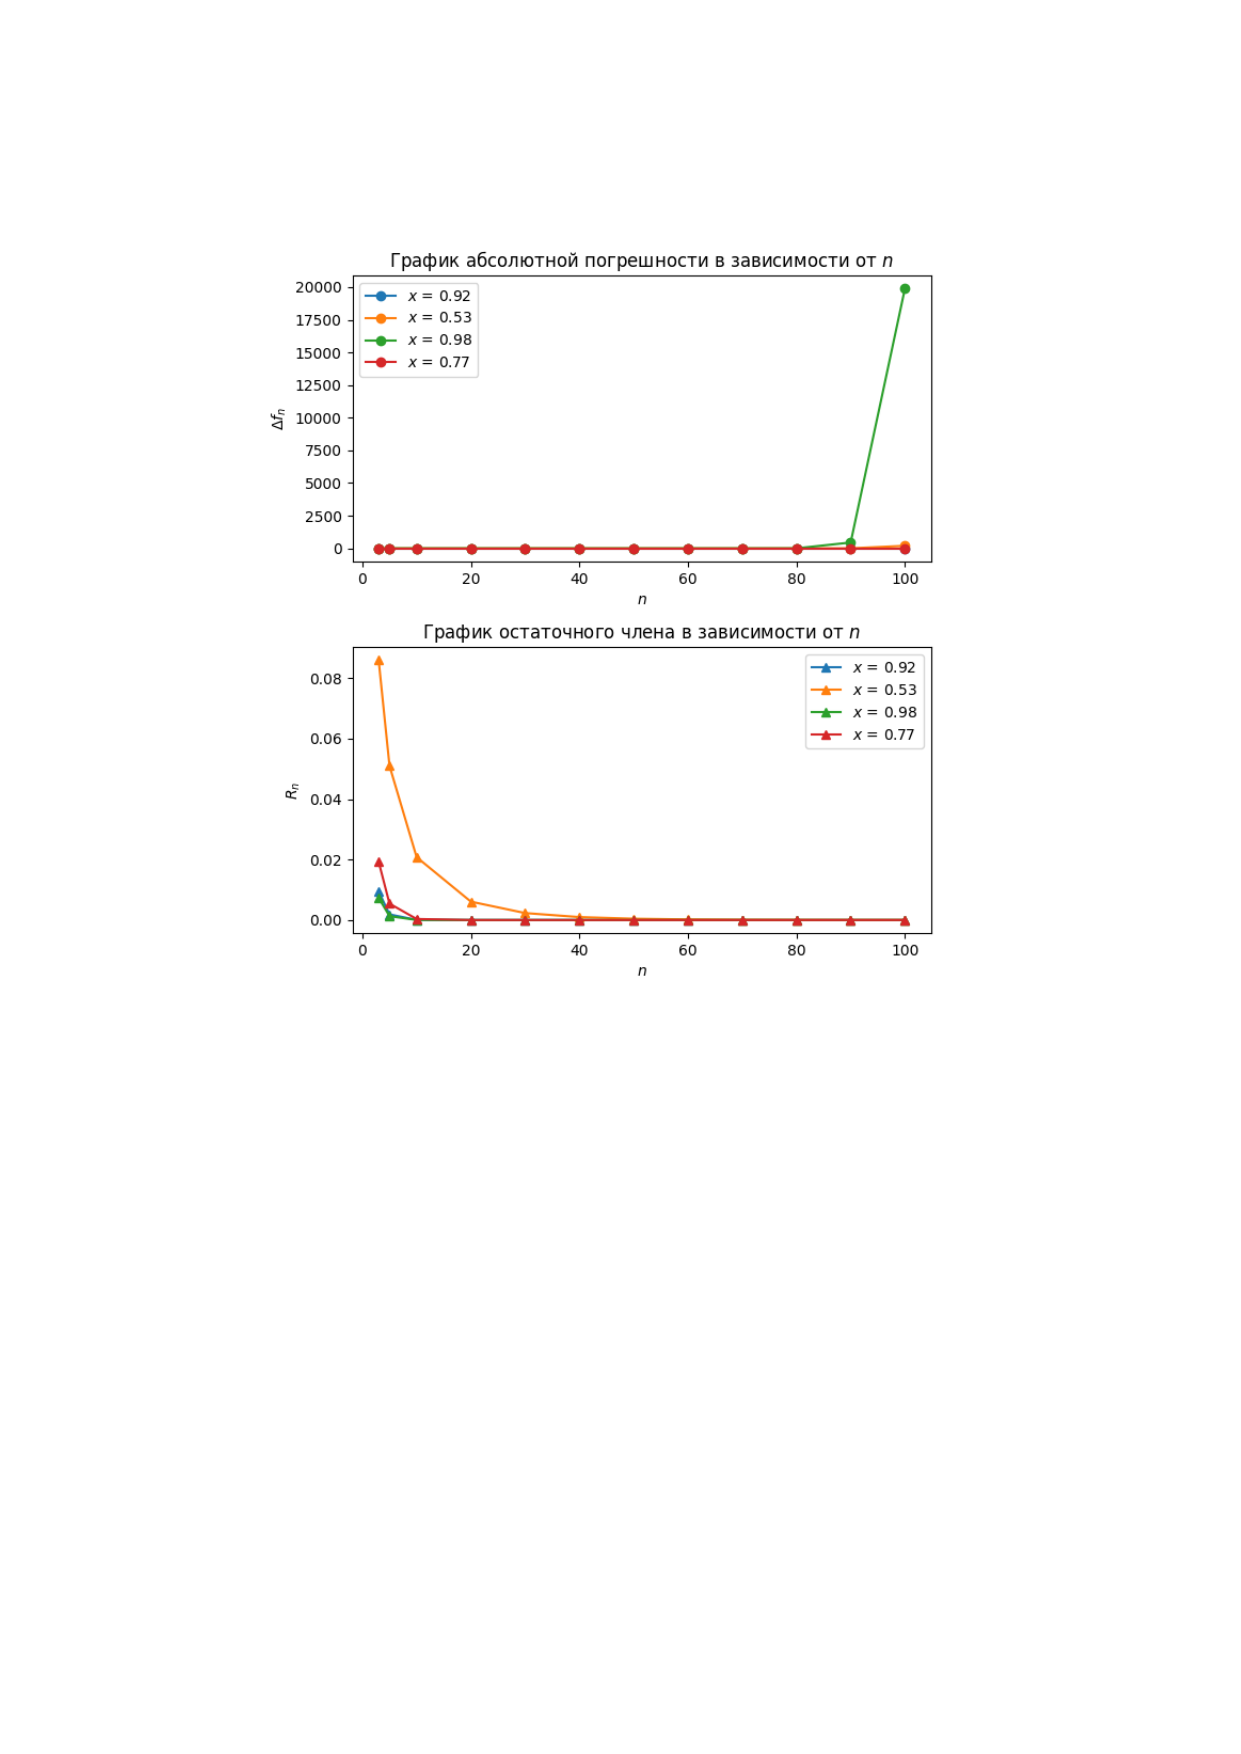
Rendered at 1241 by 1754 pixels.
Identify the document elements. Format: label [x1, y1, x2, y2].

picture [259, 173, 1006, 1027]
